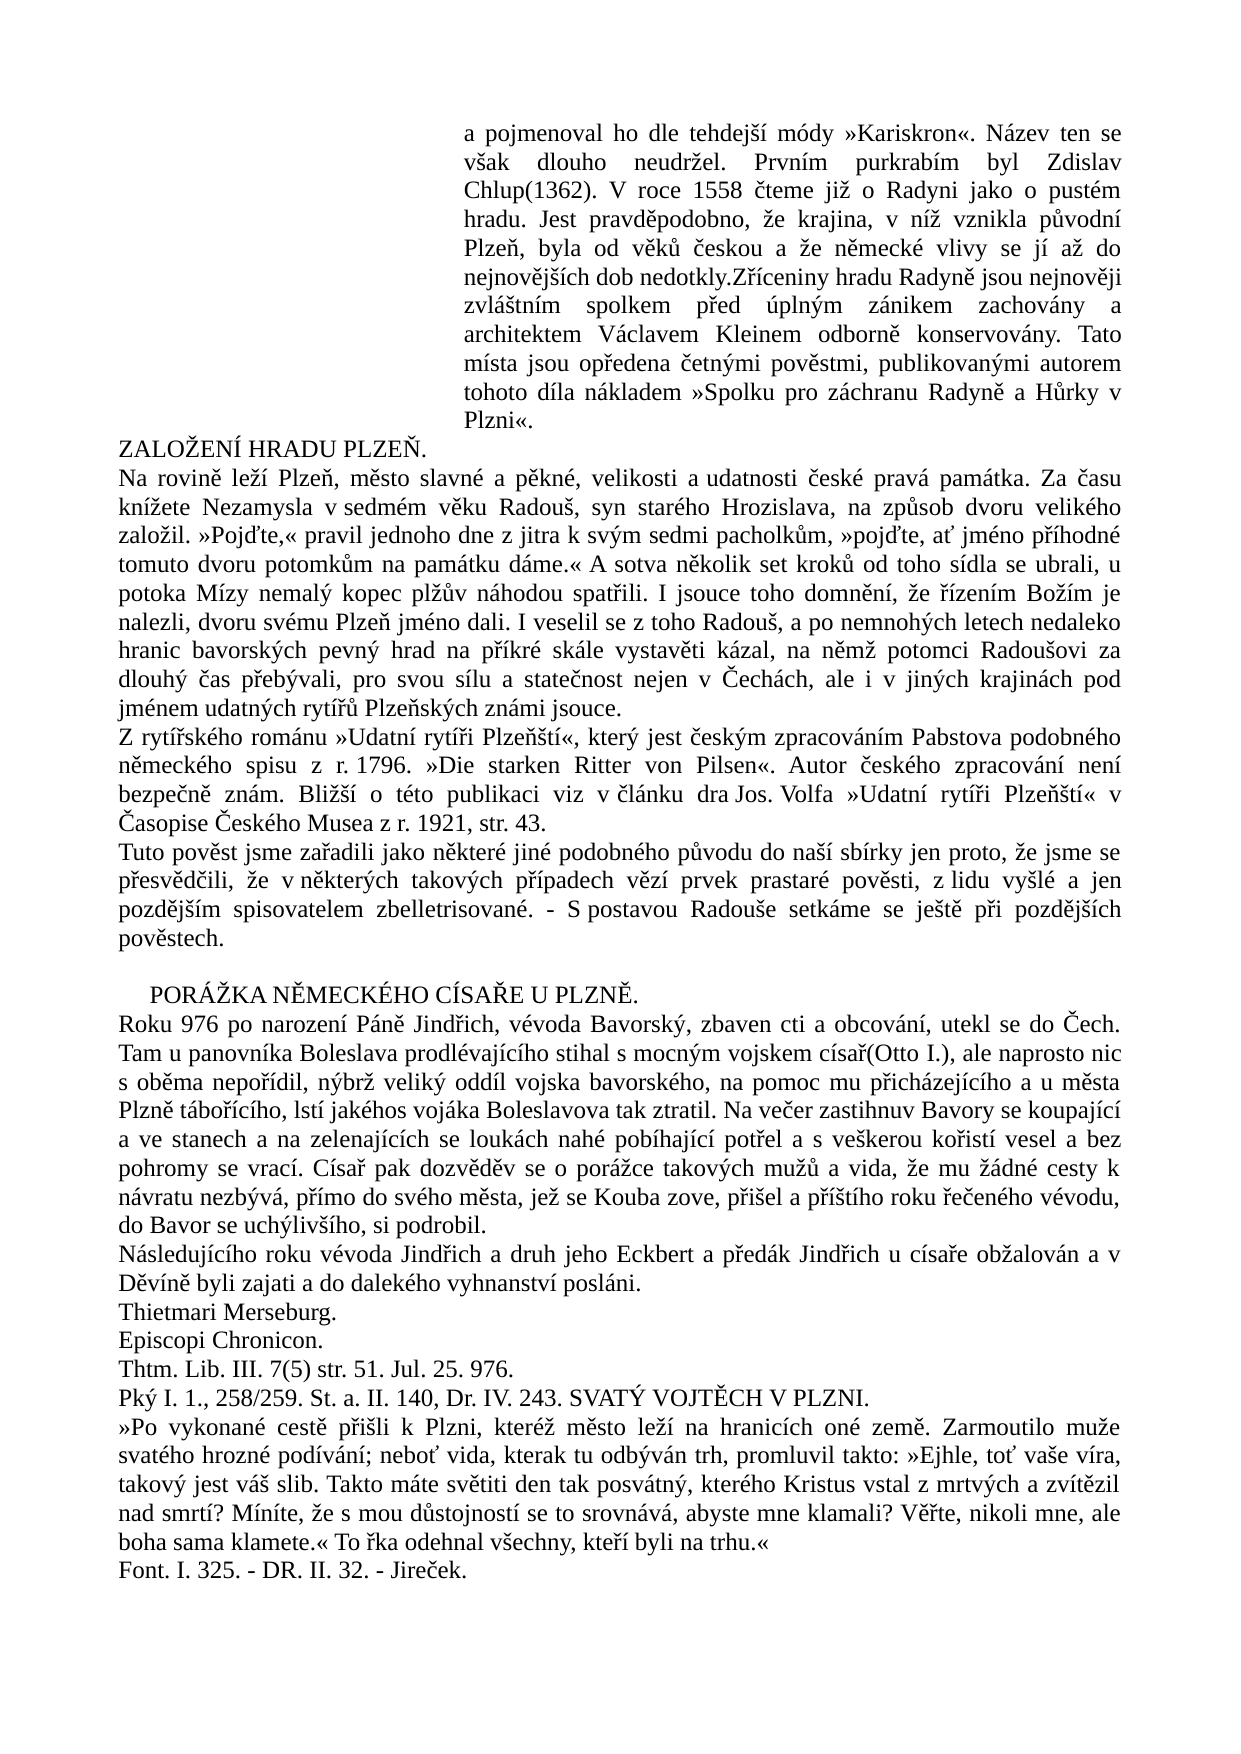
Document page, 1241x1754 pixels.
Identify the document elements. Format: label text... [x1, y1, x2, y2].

text Thtm. Lib. III. 7(5) str. 51. Jul. 25. 976. [118, 1354, 1122, 1383]
text Font. I. 325. - DR. II. 32. - Jireček. [118, 1556, 1122, 1584]
text Roku 976 po narození Páně Jindřich, vévoda Bavorský, zbaven cti a obcování, utekl se do Čech. Tam u panovníka Boleslava prodlévajícího stihal s mocným vojskem císař(Otto I.), ale naprosto nic s oběma nepořídil, nýbrž veliký oddíl vojska bavorského, na pomoc mu přicházejícího a u města Plzně tábořícího, lstí jakéhos vojáka Boleslavova tak ztratil. Na večer zastihnuv Bavory se koupající a ve stanech a na zelenajících se loukách nahé pobíhající potřel a s veškerou kořistí vesel a bez pohromy se vrací. Císař pak dozvěděv se o porážce takových mužů a vida, že mu žádné cesty k návratu nezbývá, přímo do svého města, jež se Kouba zove, přišel a příštího roku řečeného vévodu, do Bavor se uchýlivšího, si podrobil. [118, 1009, 1122, 1239]
text Pký I. 1., 258/259. St. a. II. 140, Dr. IV. 243. SVATÝ VOJTĚCH V PLZNI. [118, 1383, 1122, 1412]
text ZALOŽENÍ HRADU PLZEŇ. [118, 434, 1122, 463]
text a pojmenoval ho dle tehdejší módy »Kariskron«. Název ten se však dlouho neudržel. Prvním purkrabím byl Zdislav Chlup(1362). V roce 1558 čteme již o Radyni jako o pustém hradu. Jest pravděpodobno, že krajina, v níž vznikla původní Plzeň, byla od věků českou a že německé vlivy se jí až do nejnovějších dob nedotkly.Zříceniny hradu Radyně jsou nejnověji zvláštním spolkem před úplným zánikem zachovány a architektem Václavem Kleinem odborně konservovány. Tato místa jsou opředena četnými pověstmi, publikovanými autorem tohoto díla nákladem »Spolku pro záchranu Radyně a Hůrky v Plzni«. [463, 118, 1122, 434]
text PORÁŽKA NĚMECKÉHO CÍSAŘE U PLZNĚ. [118, 981, 1122, 1009]
text Následujícího roku vévoda Jindřich a druh jeho Eckbert a předák Jindřich u císaře obžalován a v Děvíně byli zajati a do dalekého vyhnanství posláni. [118, 1239, 1122, 1297]
text Z rytířského románu »Udatní rytíři Plzeňští«, který jest českým zpracováním Pabstova podobného německého spisu z r. 1796. »Die starken Ritter von Pilsen«. Autor českého zpracování není bezpečně znám. Bližší o této publikaci viz v článku dra Jos. Volfa »Udatní rytíři Plzeňští« v Časopise Českého Musea z r. 1921, str. 43. [118, 722, 1122, 837]
text Tuto pověst jsme zařadili jako některé jiné podobného původu do naší sbírky jen proto, že jsme se přesvědčili, že v některých takových případech vězí prvek prastaré pověsti, z lidu vyšlé a jen pozdějším spisovatelem zbelletrisované. - S postavou Radouše setkáme se ještě při pozdějších pověstech. [118, 837, 1122, 952]
text Thietmari Merseburg. [118, 1297, 1122, 1326]
text Na rovině leží Plzeň, město slavné a pěkné, velikosti a udatnosti české pravá památka. Za času knížete Nezamysla v sedmém věku Radouš, syn starého Hrozislava, na způsob dvoru velikého založil. »Pojďte,« pravil jednoho dne z jitra k svým sedmi pacholkům, »pojďte, ať jméno příhodné tomuto dvoru potomkům na památku dáme.« A sotva několik set kroků od toho sídla se ubrali, u potoka Mízy nemalý kopec plžův náhodou spatřili. I jsouce toho domnění, že řízením Božím je nalezli, dvoru svému Plzeň jméno dali. I veselil se z toho Radouš, a po nemnohých letech nedaleko hranic bavorských pevný hrad na příkré skále vystavěti kázal, na němž potomci Radoušovi za dlouhý čas přebývali, pro svou sílu a statečnost nejen v Čechách, ale i v jiných krajinách pod jménem udatných rytířů Plzeňských známi jsouce. [118, 463, 1122, 722]
text »Po vykonané cestě přišli k Plzni, kteréž město leží na hranicích oné země. Zarmoutilo muže svatého hrozné podívání; neboť vida, kterak tu odbýván trh, promluvil takto: »Ejhle, toť vaše víra, takový jest váš slib. Takto máte světiti den tak posvátný, kterého Kristus vstal z mrtvých a zvítězil nad smrtí? Míníte, že s mou důstojností se to srovnává, abyste mne klamali? Věřte, nikoli mne, ale boha sama klamete.« To řka odehnal všechny, kteří byli na trhu.« [118, 1412, 1122, 1556]
text Episcopi Chronicon. [118, 1326, 1122, 1354]
